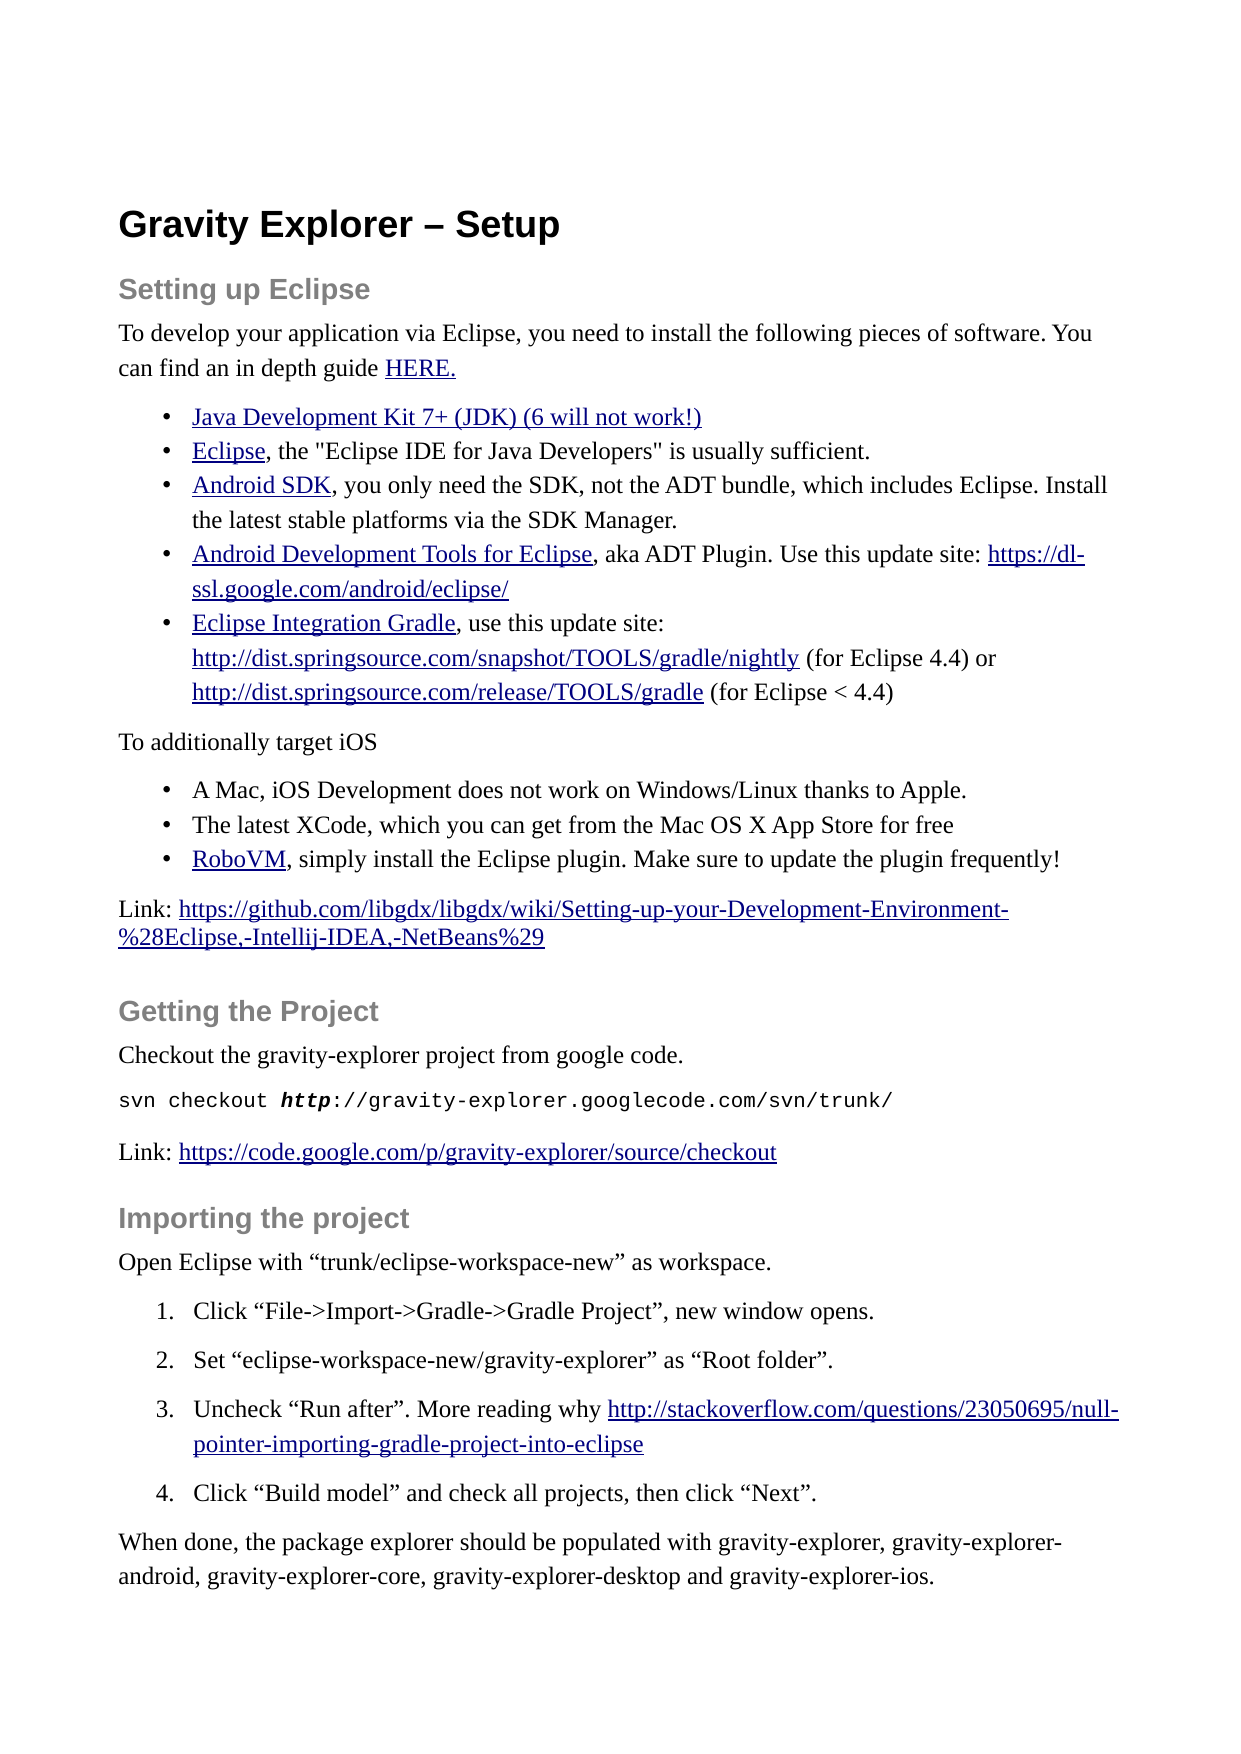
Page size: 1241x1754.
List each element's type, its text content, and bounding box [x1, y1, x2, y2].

text Checkout the gravity-explorer project from google code. [118, 1041, 1122, 1069]
list Java Development Kit 7+ (JDK) (6 will not work!) [162, 402, 1122, 430]
list The latest XCode, which you can get from the Mac OS X App Store for free [162, 810, 1122, 839]
subtitle Getting the Project [118, 994, 1122, 1028]
list Android SDK, you only need the SDK, not the ADT bundle, which includes Eclipse. Install the latest stable platforms via the SDK Manager. [162, 471, 1122, 534]
list Eclipse Integration Gradle, use this update site: http://dist.springsource.com/snapshot/TOOLS/gradle/nightly (for Eclipse 4.4) or http://dist.springsource.com/release/TOOLS/gradle (for Eclipse < 4.4) [162, 608, 1122, 706]
text Link: https://code.google.com/p/gravity-explorer/source/checkout [118, 1137, 1122, 1166]
text To develop your application via Eclipse, you need to install the following pieces of software. You can find an in depth guide HERE. [118, 318, 1122, 381]
subtitle Setting up Eclipse [118, 272, 1122, 306]
subtitle Importing the project [118, 1201, 1122, 1234]
list Eclipse, the "Eclipse IDE for Java Developers" is usually sufficient. [162, 436, 1122, 465]
text To additionally target iOS [118, 727, 1122, 755]
list Click “Build model” and check all projects, then click “Next”. [156, 1478, 1122, 1506]
list A Mac, iOS Development does not work on Windows/Linux thanks to Apple. [162, 776, 1122, 804]
list Set “eclipse-workspace-new/gravity-explorer” as “Root folder”. [156, 1345, 1122, 1374]
list Android Development Tools for Eclipse, aka ADT Plugin. Use this update site: https://dl-ssl.google.com/android/eclipse/ [162, 539, 1122, 603]
text Open Eclipse with “trunk/eclipse-workspace-new” as workspace. [118, 1247, 1122, 1276]
text When done, the package explorer should be populated with gravity-explorer, gravity-explorer-android, gravity-explorer-core, gravity-explorer-desktop and gravity-explorer-ios. [118, 1527, 1122, 1590]
text Link: https://github.com/libgdx/libgdx/wiki/Setting-up-your-Development-Environment-%28Eclipse,-Intellij-IDEA,-NetBeans%29 [118, 894, 1122, 951]
list Uncheck “Run after”. More reading why http://stackoverflow.com/questions/23050695/null-pointer-importing-gradle-project-into-eclipse [156, 1394, 1122, 1457]
subtitle Gravity Explorer – Setup [118, 201, 1122, 245]
list RoboVM, simply install the Eclipse plugin. Make sure to update the plugin frequently! [162, 844, 1122, 873]
text svn checkout http://gravity-explorer.googlecode.com/svn/trunk/ [118, 1089, 1122, 1113]
list Click “File->Import->Gradle->Gradle Project”, new window opens. [156, 1296, 1122, 1325]
